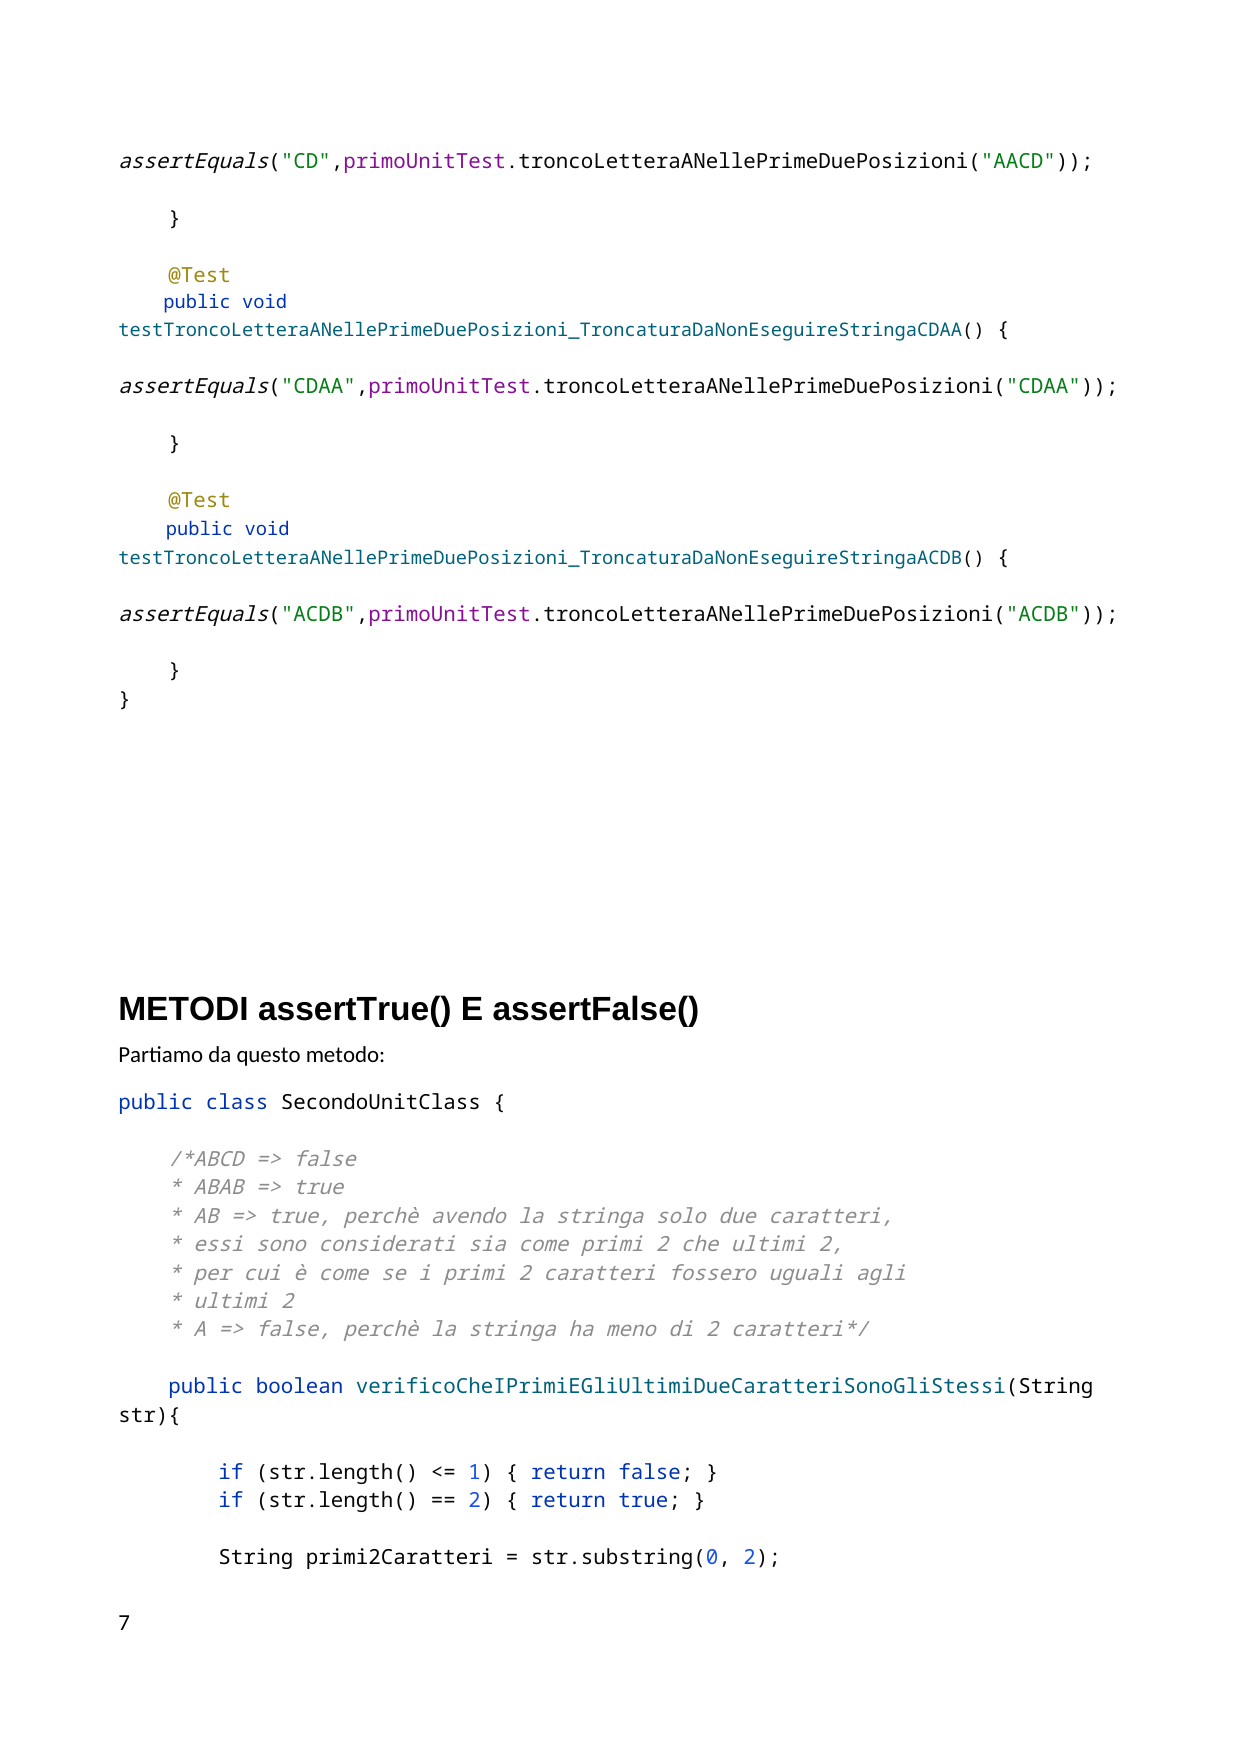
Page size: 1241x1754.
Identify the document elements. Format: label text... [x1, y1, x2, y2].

subtitle METODI assertTrue() E assertFalse() [118, 989, 1122, 1028]
text assertEquals("CD",primoUnitTest.troncoLetteraANellePrimeDuePosizioni("AACD")); } @Test public void testTroncoLetteraANellePrimeDuePosizioni_TroncaturaDaNonEseguireStringaCDAA() { assertEquals("CDAA",primoUnitTest.troncoLetteraANellePrimeDuePosizioni("CDAA")); } @Test public void testTroncoLetteraANellePrimeDuePosizioni_TroncaturaDaNonEseguireStringaACDB() { assertEquals("ACDB",primoUnitTest.troncoLetteraANellePrimeDuePosizioni("ACDB")); } } [118, 118, 1122, 712]
text Partiamo da questo metodo: [118, 1040, 1122, 1068]
text public class SecondoUnitClass { /*ABCD => false * ABAB => true * AB => true, perchè avendo la stringa solo due caratteri, * essi sono considerati sia come primi 2 che ultimi 2, * per cui è come se i primi 2 caratteri fossero uguali agli * ultimi 2 * A => false, perchè la stringa ha meno di 2 caratteri*/ public boolean verificoCheIPrimiEGliUltimiDueCaratteriSonoGliStessi(String str){ if (str.length() <= 1) { return false; } if (str.length() == 2) { return true; } String primi2Caratteri = str.substring(0, 2); [118, 1087, 1122, 1571]
